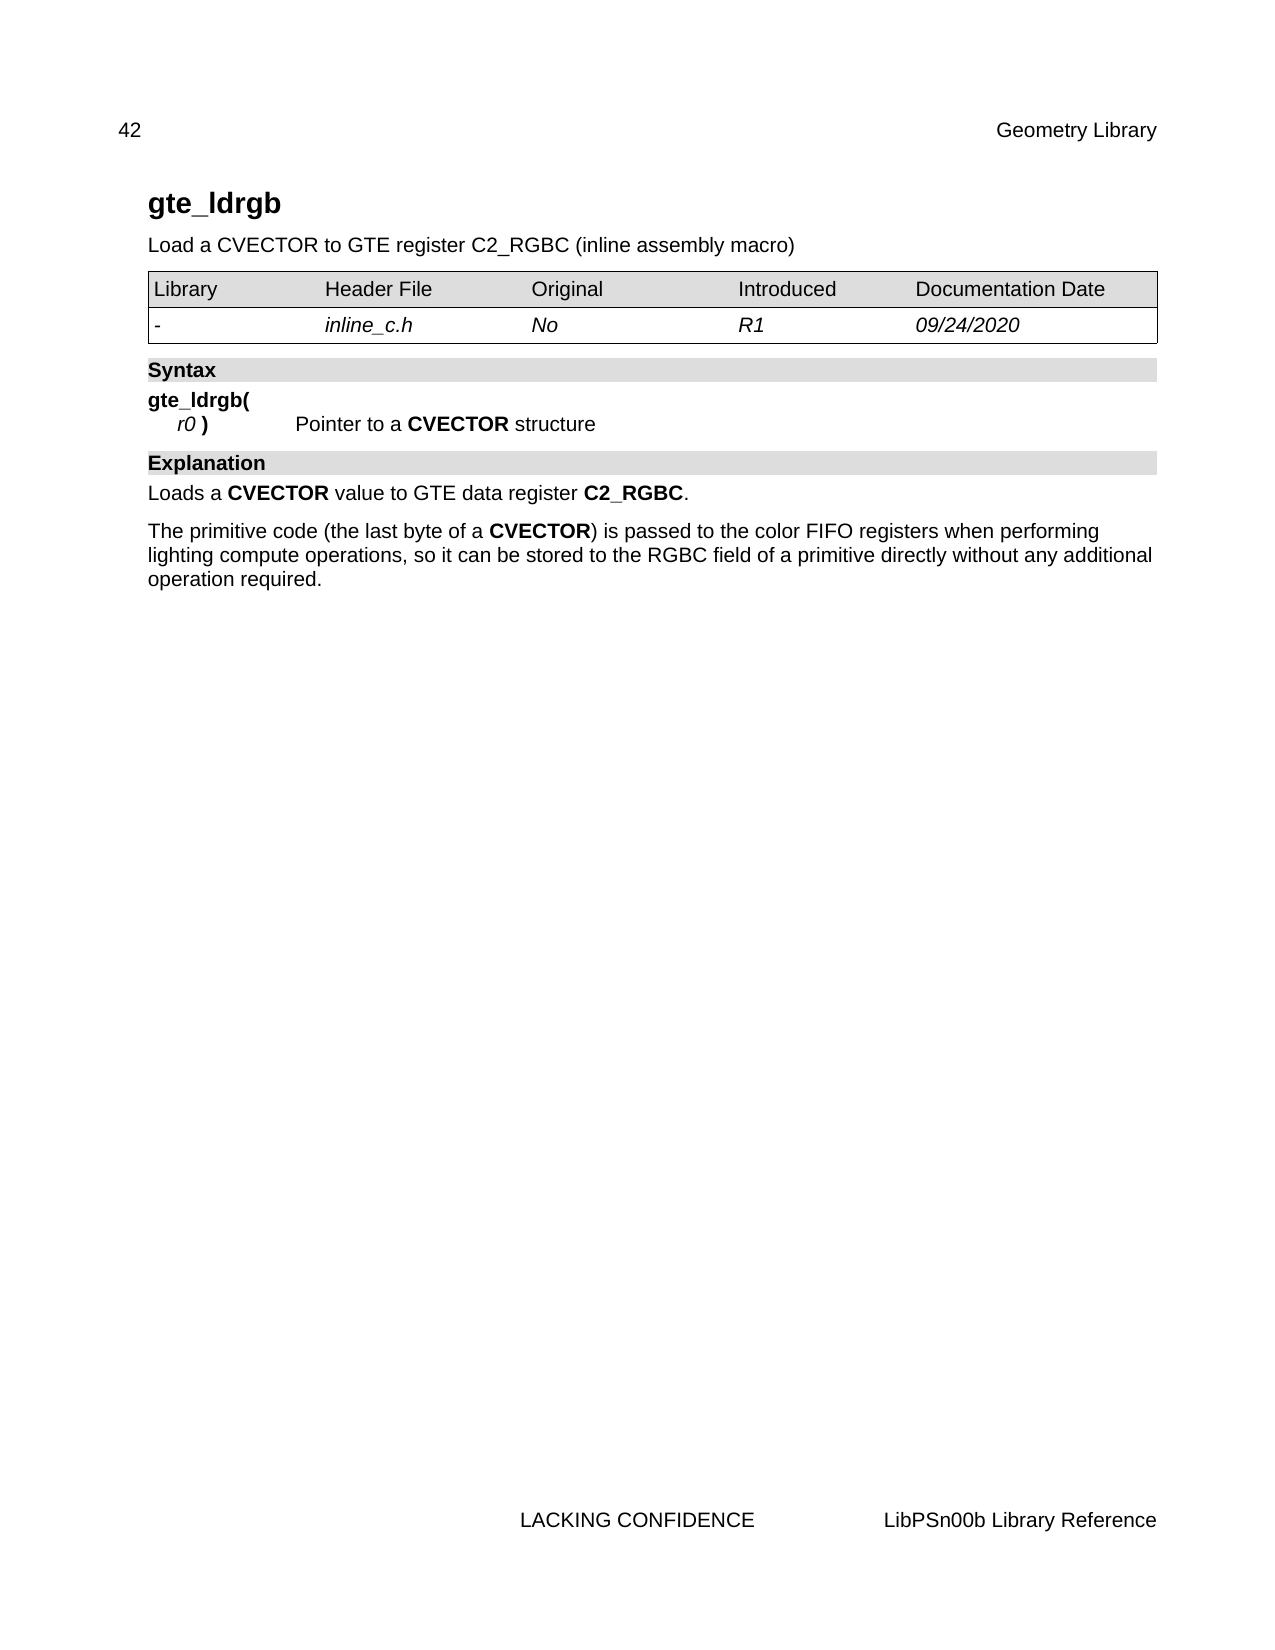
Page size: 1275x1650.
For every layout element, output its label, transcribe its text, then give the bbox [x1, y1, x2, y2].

text gte_ldrgb( [148, 388, 1157, 412]
text The primitive code (the last byte of a CVECTOR) is passed to the color FIFO registers when performing lighting compute operations, so it can be stored to the RGBC field of a primitive directly without any additional operation required. [148, 519, 1157, 591]
text - inline_c.h No R1 09/24/2020 [149, 308, 1157, 343]
text Library Header File Original Introduced Documentation Date [149, 272, 1157, 307]
text r0 ) Pointer to a CVECTOR structure [148, 412, 1157, 436]
subtitle Explanation [148, 451, 1157, 475]
text Loads a CVECTOR value to GTE data register C2_RGBC. [148, 481, 1157, 504]
subtitle Syntax [148, 358, 1157, 382]
subtitle gte_ldrgb [148, 186, 1157, 220]
text Load a CVECTOR to GTE register C2_RGBC (inline assembly macro) [148, 232, 1157, 256]
